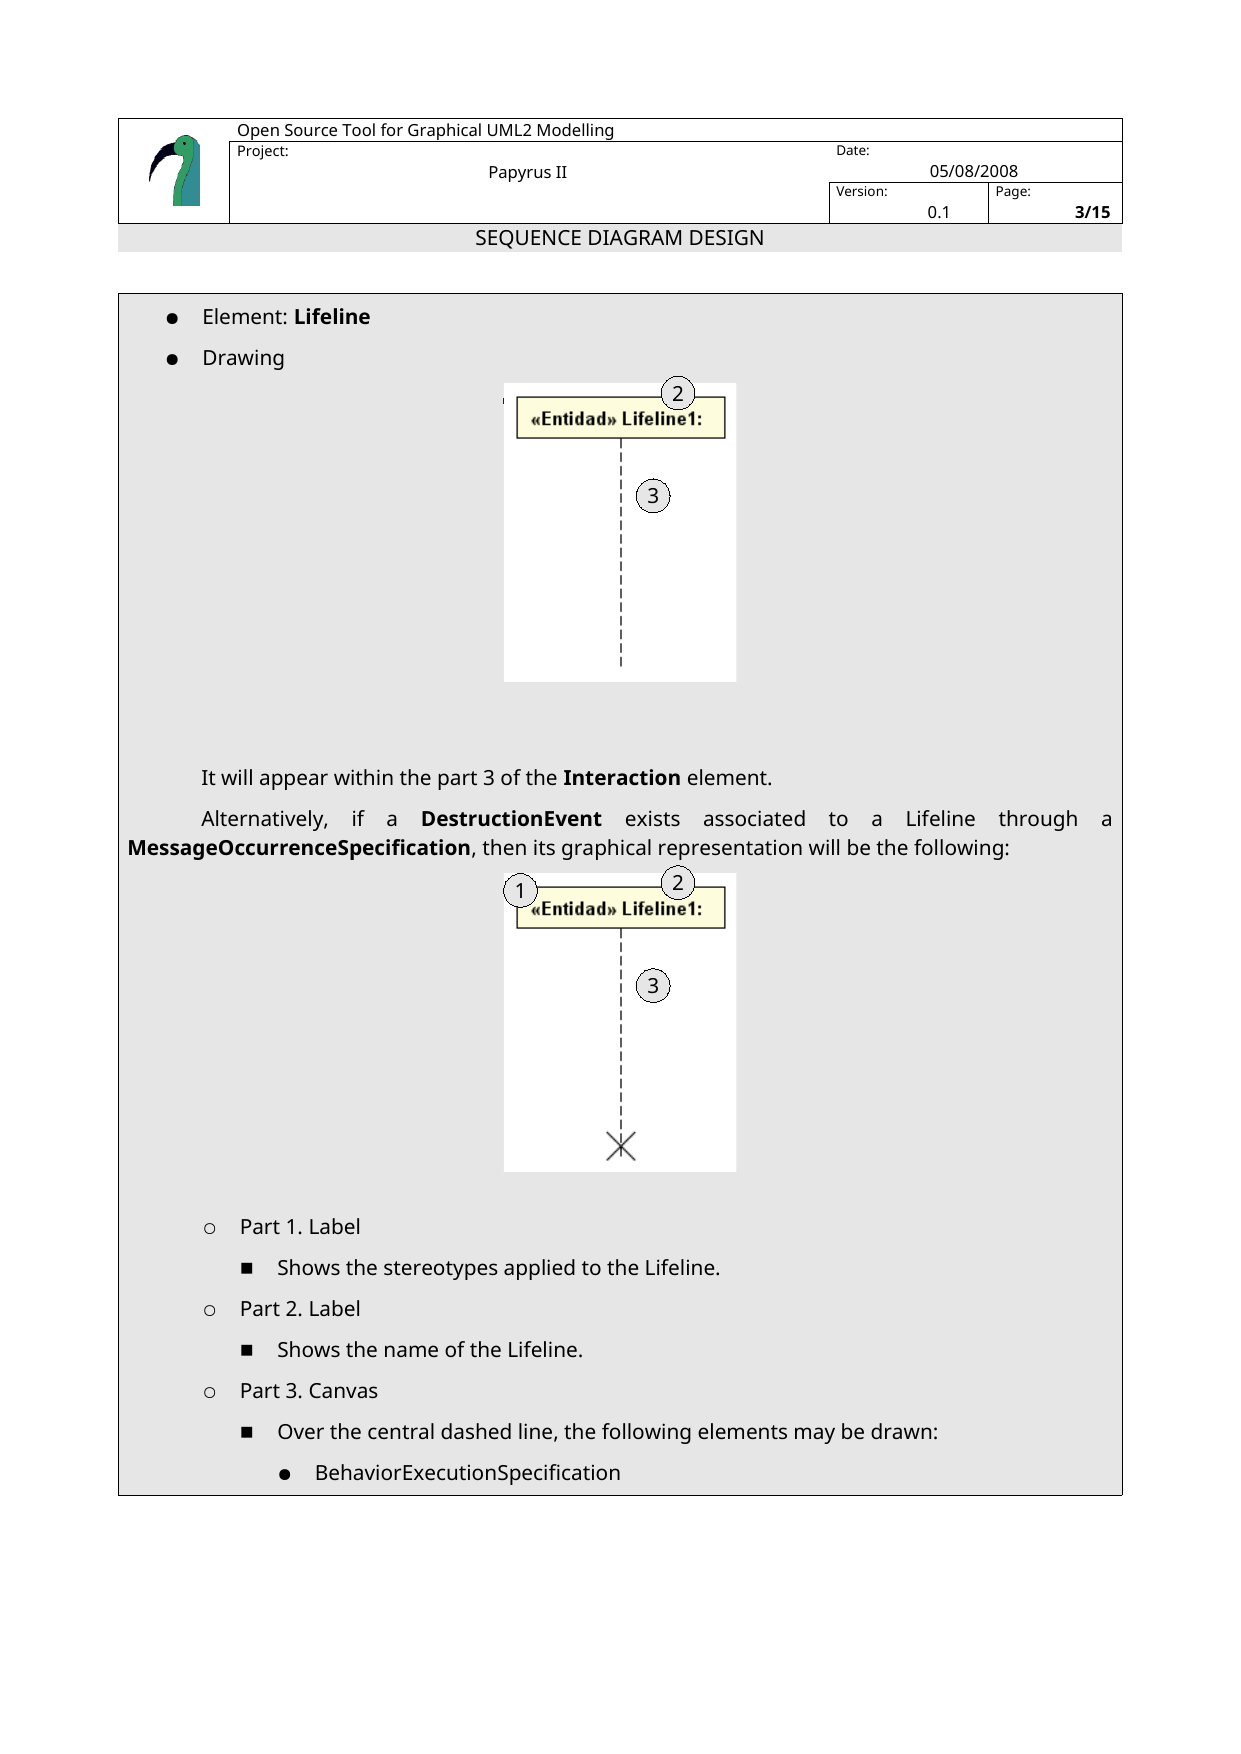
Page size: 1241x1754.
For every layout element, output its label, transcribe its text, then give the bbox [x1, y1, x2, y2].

list Part 2. Label [202, 1294, 1113, 1322]
text Alternatively, if a DestructionEvent exists associated to a Lifeline through a MessageOccurrenceSpecification, then its graphical representation will be the following: [127, 804, 1113, 861]
list Shows the name of the Lifeline. [239, 1335, 1113, 1363]
list Part 3. Canvas [202, 1376, 1113, 1404]
list Element: Lifeline [164, 302, 1113, 331]
list Over the central dashed line, the following elements may be drawn: [239, 1417, 1113, 1445]
list BehaviorExecutionSpecification [277, 1458, 1113, 1486]
list Shows the stereotypes applied to the Lifeline. [239, 1253, 1113, 1281]
list Part 1. Label [202, 1212, 1113, 1241]
list Drawing [164, 343, 1113, 371]
text It will appear within the part 3 of the Interaction element. [127, 763, 1113, 792]
picture [147, 133, 201, 209]
